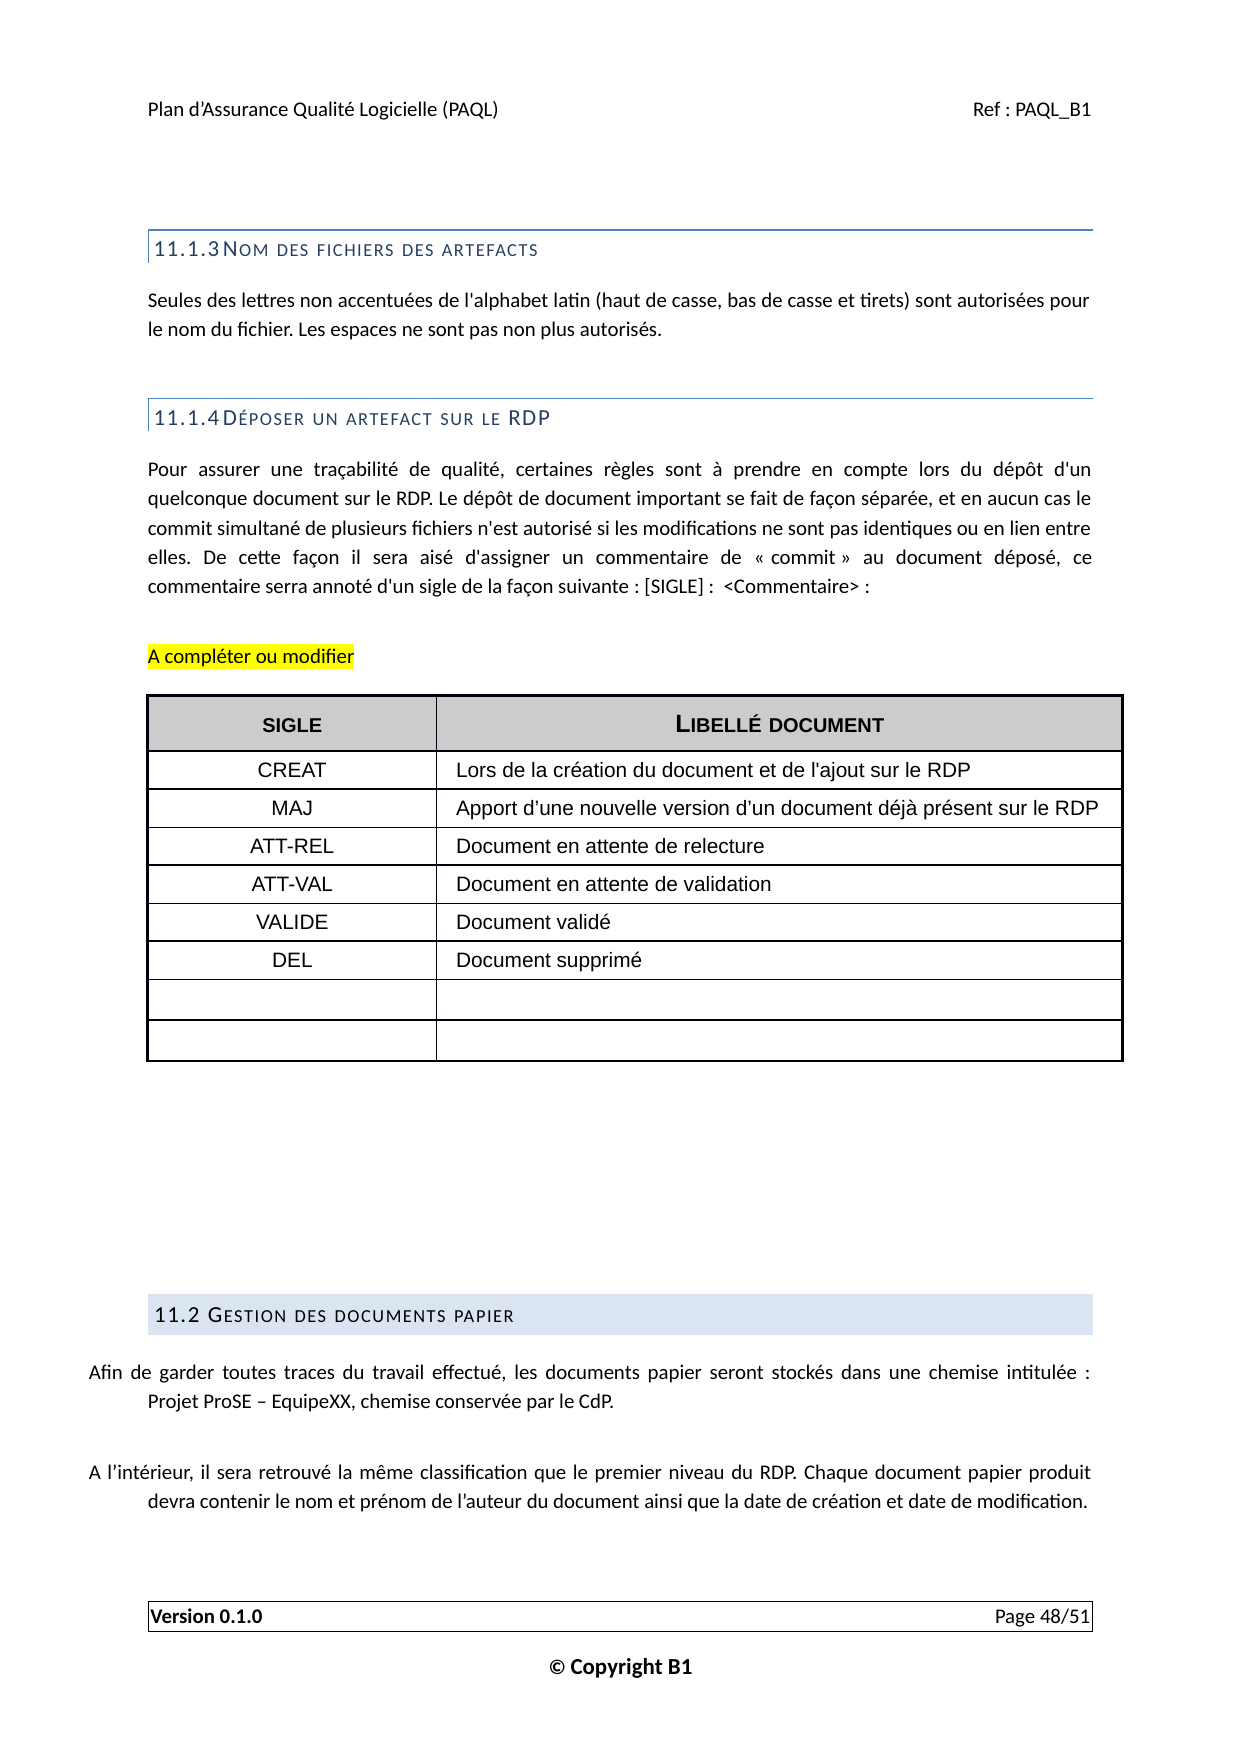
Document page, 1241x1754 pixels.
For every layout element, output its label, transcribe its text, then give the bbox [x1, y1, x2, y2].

table_cell Document en attente de relecture [437, 828, 1121, 864]
table_cell Document validé [437, 904, 1121, 940]
text A compléter ou modifier [148, 644, 1093, 669]
table_cell [437, 1021, 1121, 1060]
list Déposer un artefact sur le RDP [149, 399, 1093, 431]
table_cell CREAT [149, 752, 436, 788]
table_cell VALIDE [149, 904, 436, 940]
table_cell [149, 980, 436, 1019]
table_cell MAJ [149, 790, 436, 826]
table_cell [437, 980, 1121, 1019]
table_cell Document supprimé [437, 942, 1121, 978]
table_header Libellé document [437, 697, 1121, 750]
text Seules des lettres non accentuées de l'alphabet latin (haut de casse, bas de casse et tirets) sont autorisées pour le nom du fichier. Les espaces ne sont pas non plus autorisés. [148, 287, 1093, 342]
table_cell Apport d’une nouvelle version d’un document déjà présent sur le RDP [437, 790, 1121, 826]
table_header sigle [149, 697, 436, 750]
text A l’intérieur, il sera retrouvé la même classification que le premier niveau du RDP. Chaque document papier produit devra contenir le nom et prénom de l’auteur du document ainsi que la date de création et date de modification. [88, 1459, 1093, 1514]
table_cell ATT-REL [149, 828, 436, 864]
text Pour assurer une traçabilité de qualité, certaines règles sont à prendre en compte lors du dépôt d'un quelconque document sur le RDP. Le dépôt de document important se fait de façon séparée, et en aucun cas le commit simultané de plusieurs fichiers n'est autorisé si les modifications ne sont pas identiques ou en lien entre elles. De cette façon il sera aisé d'assigner un commentaire de « commit » au document déposé, ce commentaire serra annoté d'un sigle de la façon suivante : [SIGLE] : <Commentaire> : [148, 456, 1093, 598]
table_cell DEL [149, 942, 436, 978]
table_cell Document en attente de validation [437, 866, 1121, 902]
table_cell Lors de la création du document et de l'ajout sur le RDP [437, 752, 1121, 788]
list Gestion des documents papier [154, 1300, 1086, 1328]
table_cell [149, 1021, 436, 1060]
text Afin de garder toutes traces du travail effectué, les documents papier seront stockés dans une chemise intitulée : Projet ProSE – EquipeXX, chemise conservée par le CdP. [88, 1359, 1093, 1414]
list Nom des fichiers des artefacts [149, 231, 1093, 263]
table_cell ATT-VAL [149, 866, 436, 902]
